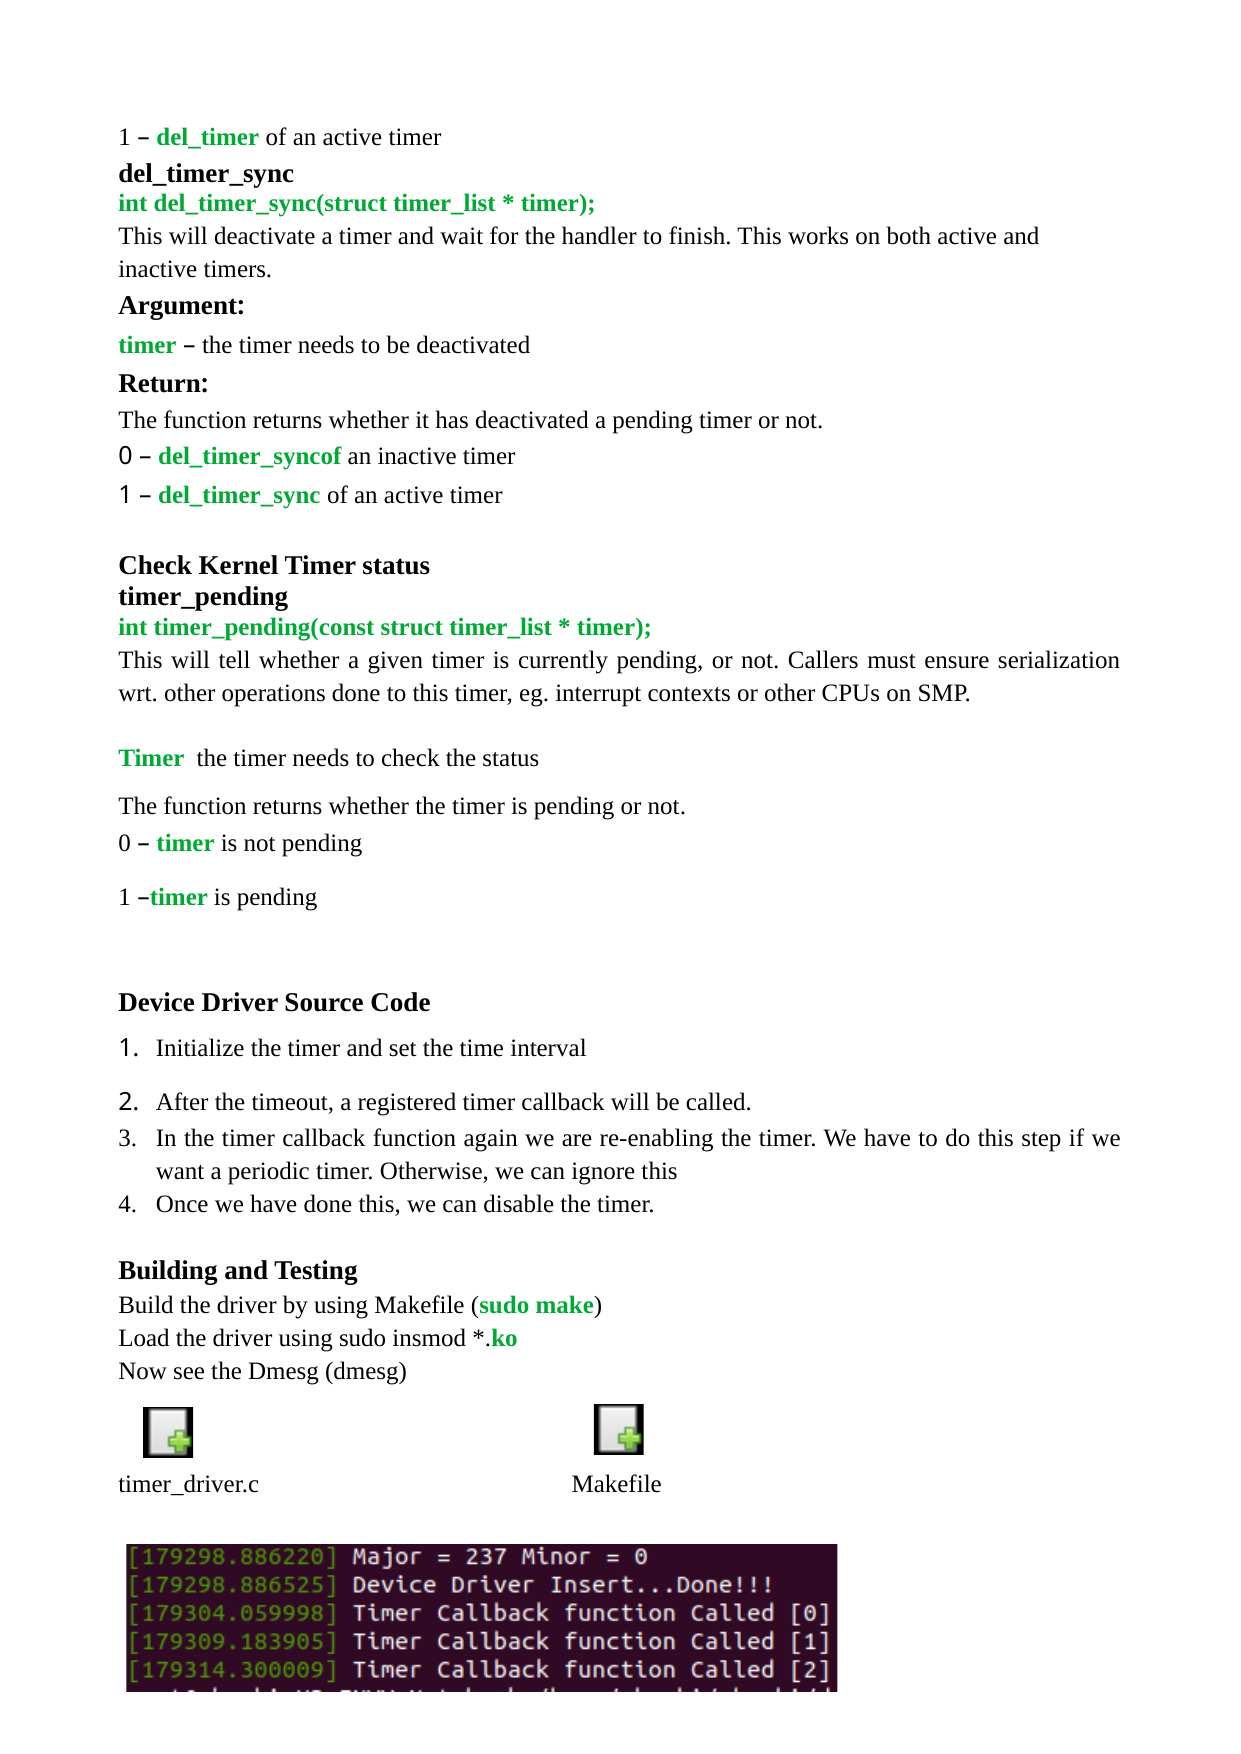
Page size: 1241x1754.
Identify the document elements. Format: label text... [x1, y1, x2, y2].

list Once we have done this, we can disable the timer. [118, 1189, 1122, 1217]
text Argument: [118, 287, 1122, 322]
list Now see the Dmesg (dmesg) [118, 1356, 1122, 1385]
list After the timeout, a registered timer callback will be called. [118, 1083, 1122, 1118]
picture [126, 1544, 838, 1692]
text The function returns whether it has deactivated a pending timer or not. [118, 405, 1122, 434]
text int del_timer_sync(struct timer_list * timer); [118, 188, 1122, 217]
text Build the driver by using Makefile (sudo make) [118, 1290, 1122, 1319]
text timer – the timer needs to be deactivated [118, 327, 1122, 361]
text This will tell whether a given timer is currently pending, or not. Callers must ensure serialization wrt. other operations done to this timer, eg. interrupt contexts or other CPUs on SMP. [118, 645, 1122, 706]
text Building and Testing [118, 1254, 1122, 1286]
text timer_driver.c Makefile [118, 1469, 1122, 1498]
text 1 – del_timer of an active timer [118, 118, 1122, 152]
text Timer the timer needs to check the status [118, 743, 1122, 772]
text 1 –timer is pending [118, 878, 1122, 913]
text int timer_pending(const struct timer_list * timer); [118, 612, 1122, 640]
text Return: [118, 366, 1122, 400]
list Initialize the timer and set the time interval [118, 1030, 1122, 1064]
text The function returns whether the timer is pending or not. 0 – timer is not pending [118, 791, 1122, 859]
text This will deactivate a timer and wait for the handler to finish. This works on both active and inactive timers. [118, 221, 1122, 283]
text 0 – del_timer_syncof an inactive timer [118, 438, 1122, 472]
subtitle Device Driver Source Code [118, 986, 1122, 1017]
list Load the driver using sudo insmod *.ko [118, 1323, 1122, 1352]
text 1 – del_timer_sync of an active timer [118, 477, 1122, 511]
list In the timer callback function again we are re-enabling the timer. We have to do this step if we want a periodic timer. Otherwise, we can ignore this [118, 1123, 1122, 1184]
subtitle del_timer_sync [118, 157, 1122, 188]
subtitle Check Kernel Timer status [118, 549, 1122, 581]
subtitle timer_pending [118, 581, 1122, 612]
